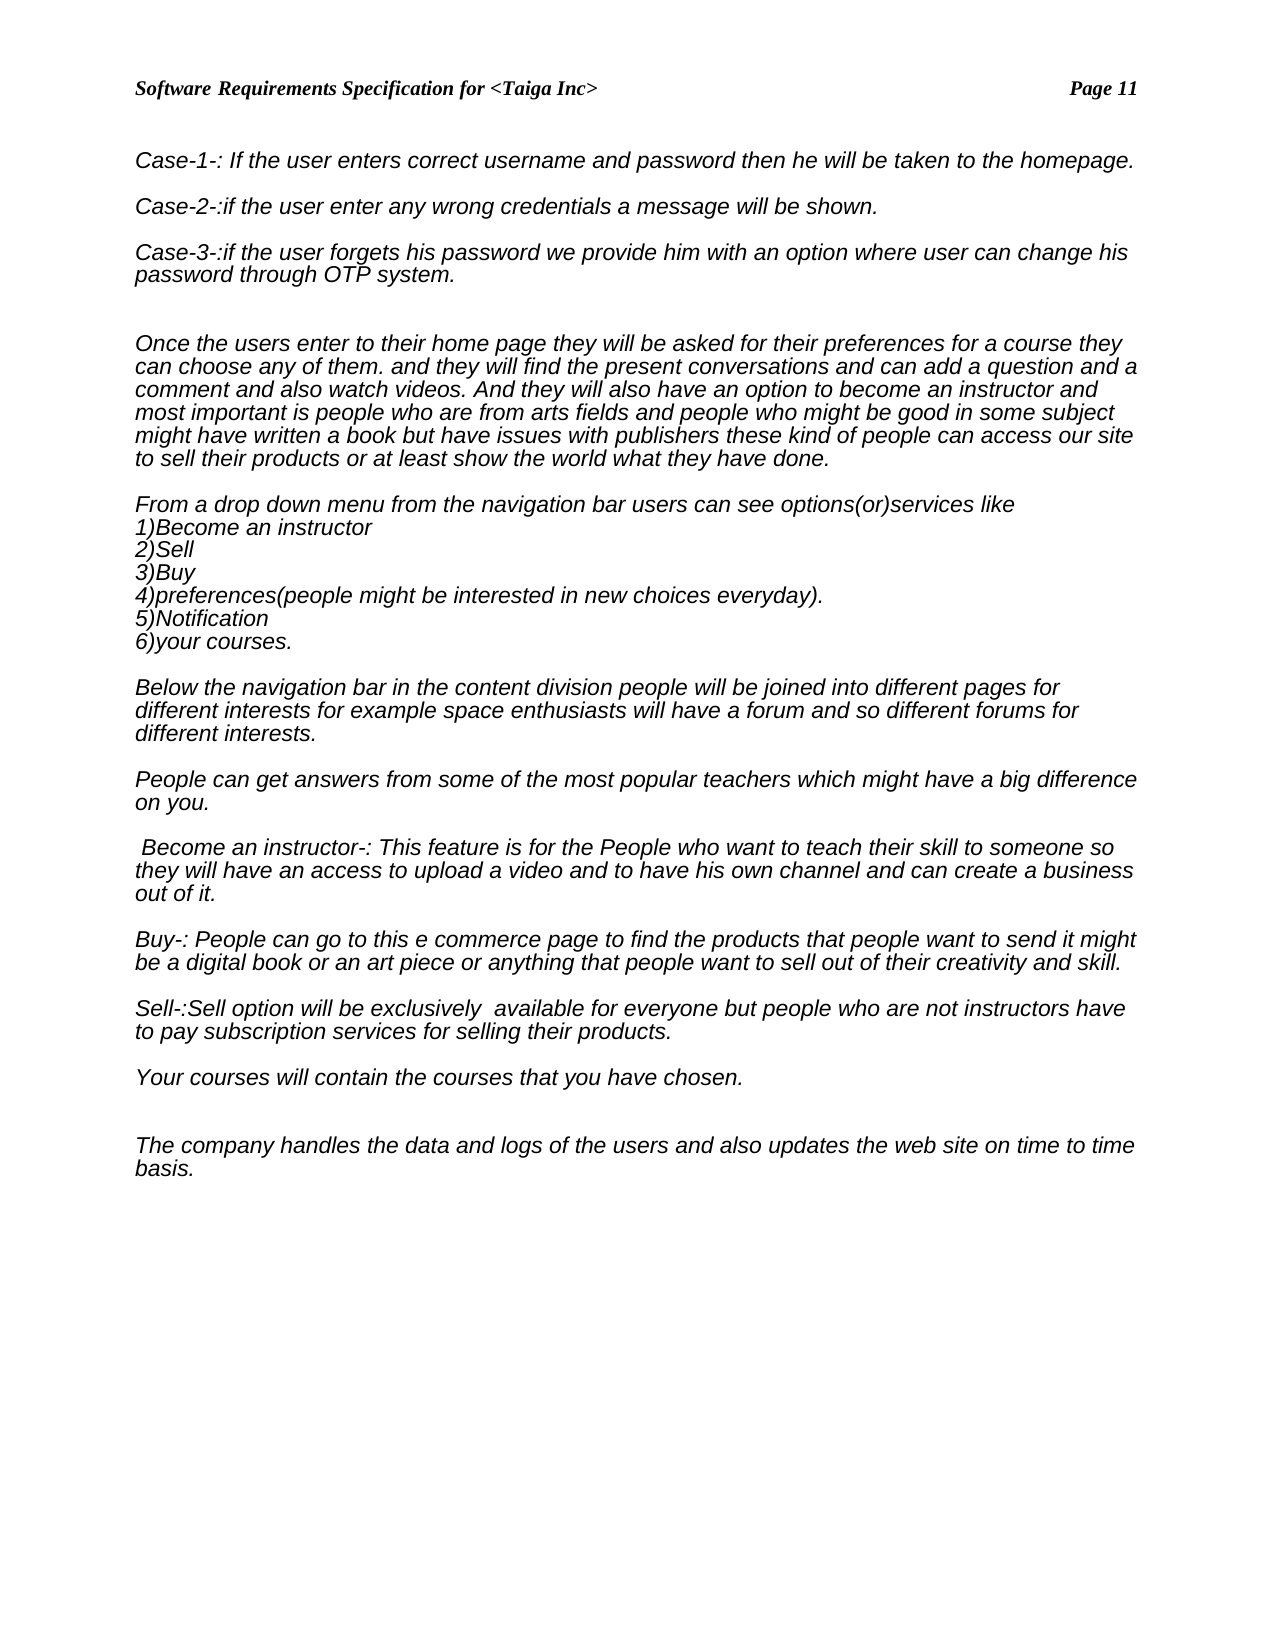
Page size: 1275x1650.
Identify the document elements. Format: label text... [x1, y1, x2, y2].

text Case-2-:if the user enter any wrong credentials a message will be shown. [135, 196, 1140, 219]
text 4)preferences(people might be interested in new choices everyday). [135, 585, 1140, 608]
text 6)your courses. [135, 631, 1140, 654]
text Sell-:Sell option will be exclusively available for everyone but people who are not instructors have to pay subscription services for selling their products. [135, 998, 1140, 1044]
text The company handles the data and logs of the users and also updates the web site on time to time basis. [135, 1135, 1140, 1181]
text Your courses will contain the courses that you have chosen. [135, 1067, 1140, 1089]
text 3)Buy [135, 562, 1140, 585]
text From a drop down menu from the navigation bar users can see options(or)services like [135, 494, 1140, 517]
text Case-1-: If the user enters correct username and password then he will be taken to the homepage. [135, 150, 1140, 173]
text Below the navigation bar in the content division people will be joined into different pages for different interests for example space enthusiasts will have a forum and so different forums for different interests. [135, 677, 1140, 746]
text 2)Sell [135, 539, 1140, 562]
text 1)Become an instructor [135, 517, 1140, 539]
text People can get answers from some of the most popular teachers which might have a big difference on you. [135, 769, 1140, 814]
text 5)Notification [135, 608, 1140, 631]
text Become an instructor-: This feature is for the People who want to teach their skill to someone so they will have an access to upload a video and to have his own channel and can create a business out of it. [135, 837, 1140, 906]
text Once the users enter to their home page they will be asked for their preferences for a course they can choose any of them. and they will find the present conversations and can add a question and a comment and also watch videos. And they will also have an option to become an instructor and most important is people who are from arts fields and people who might be good in some subject might have written a book but have issues with publishers these kind of people can access our site to sell their products or at least show the world what they have done. [135, 333, 1140, 471]
text Buy-: People can go to this e commerce page to find the products that people want to send it might be a digital book or an art piece or anything that people want to sell out of their creativity and skill. [135, 929, 1140, 975]
text Case-3-:if the user forgets his password we provide him with an option where user can change his password through OTP system. [135, 242, 1140, 287]
